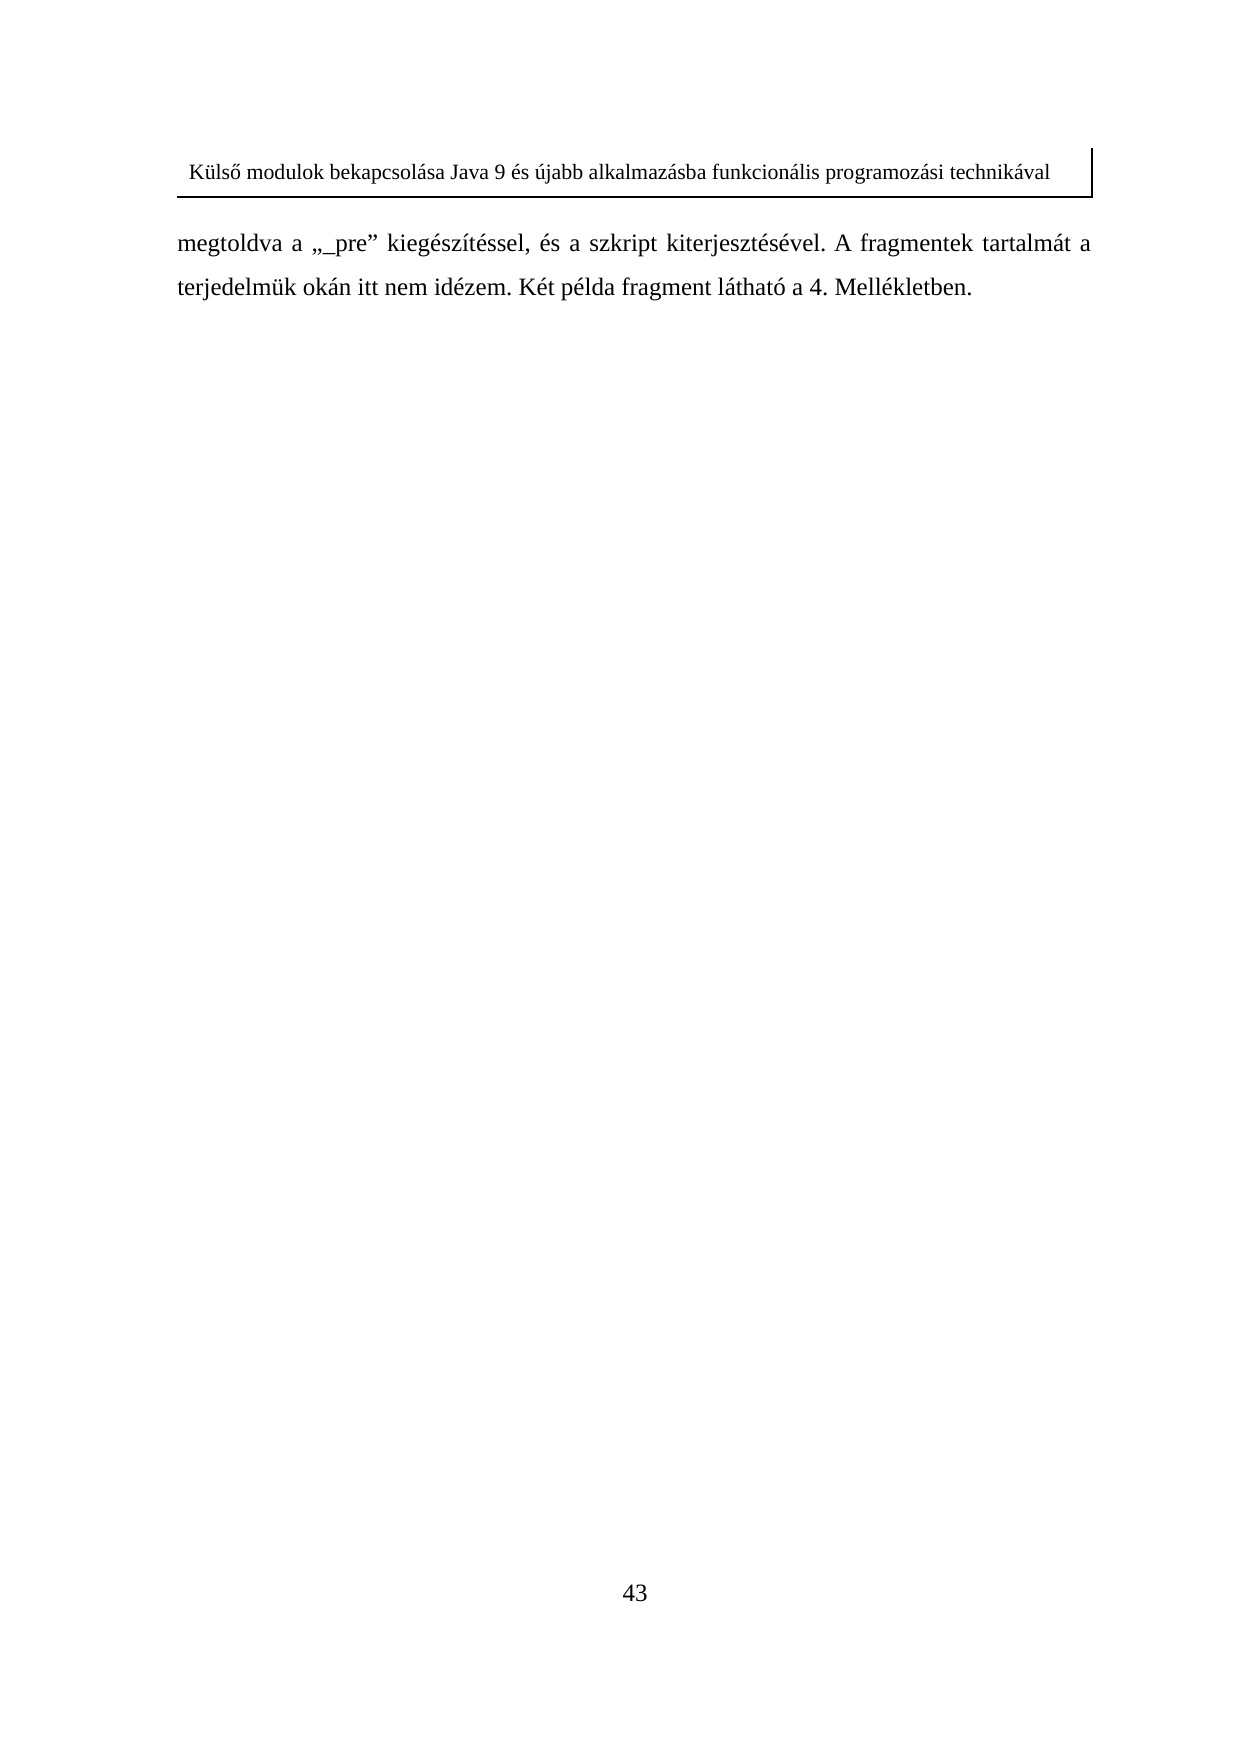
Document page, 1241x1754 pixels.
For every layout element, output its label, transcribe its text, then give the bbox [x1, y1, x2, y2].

text megtoldva a „_pre” kiegészítéssel, és a szkript kiterjesztésével. A fragmentek tartalmát a terjedelmük okán itt nem idézem. Két példa fragment látható a 4. Mellékletben. [177, 228, 1093, 300]
